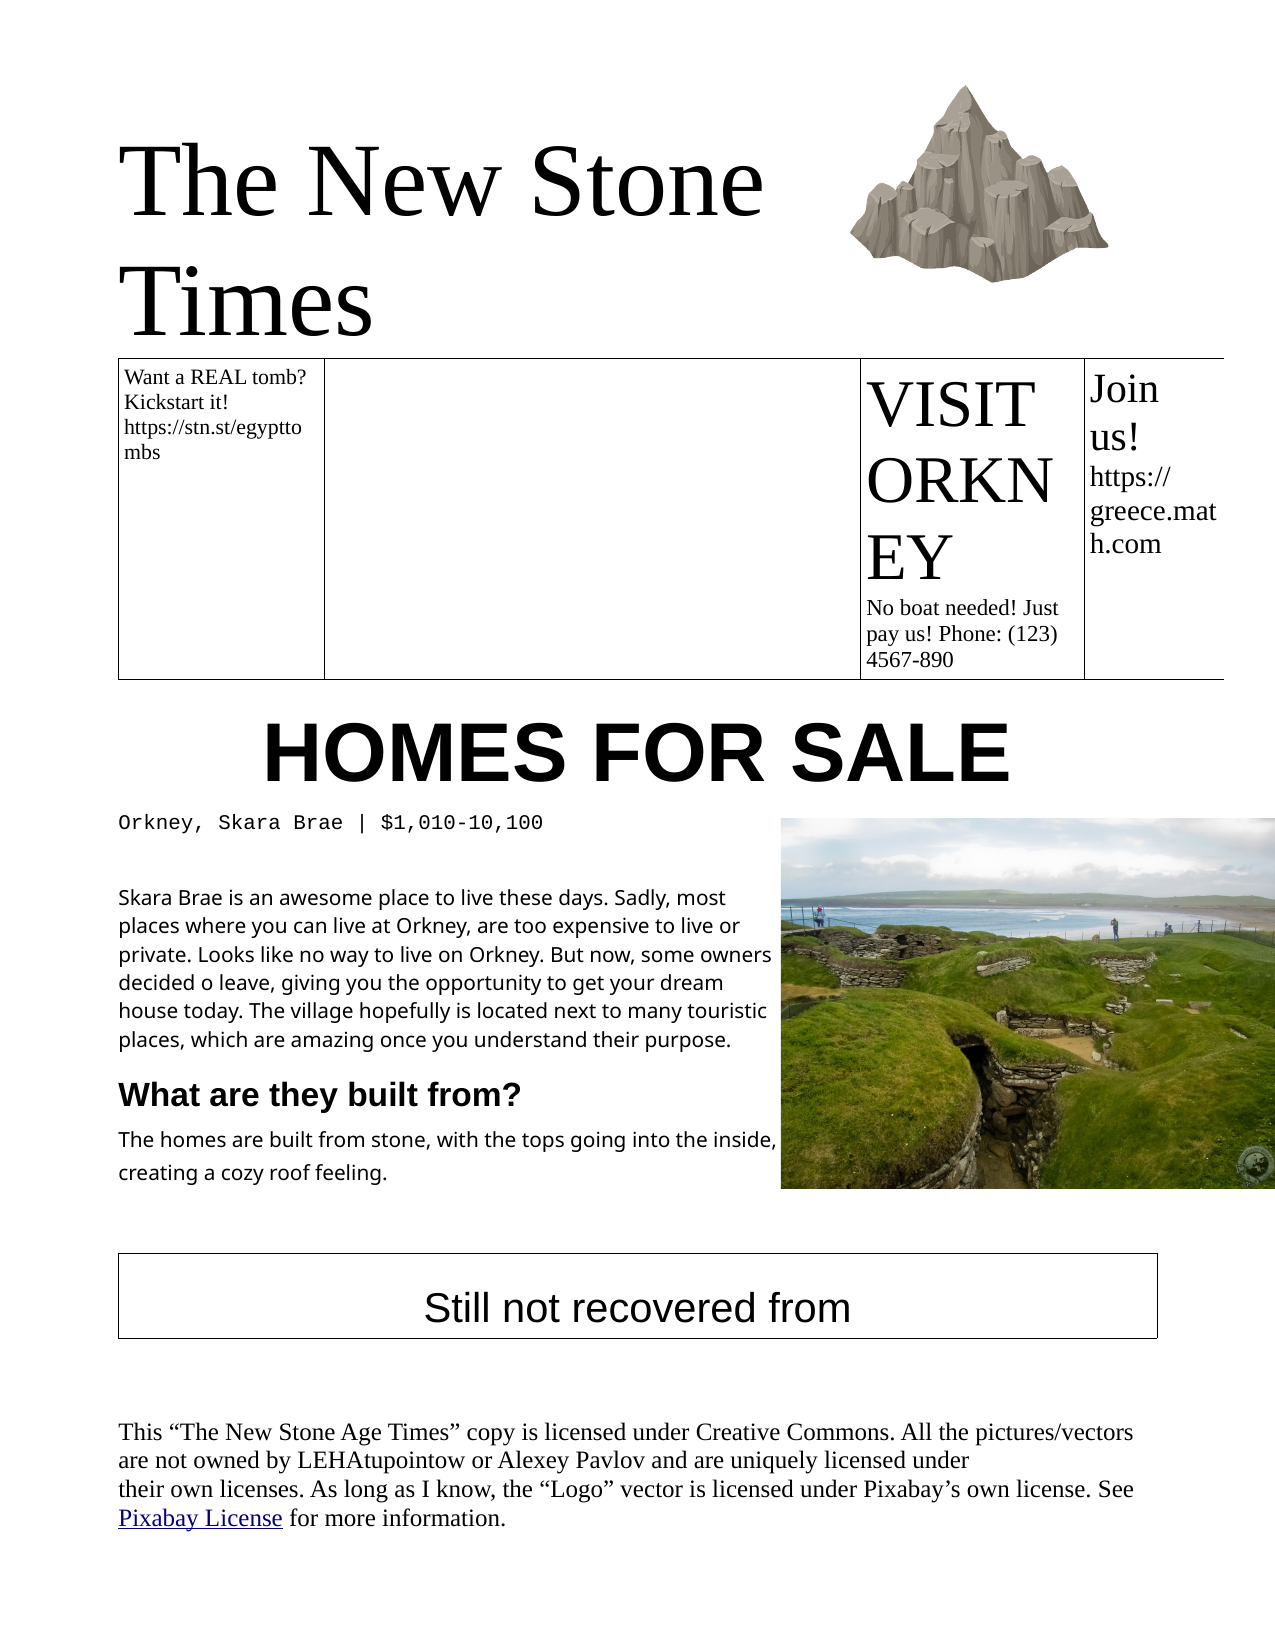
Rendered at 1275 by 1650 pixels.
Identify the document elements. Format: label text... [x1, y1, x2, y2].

subtitle What are they built from? [118, 1074, 780, 1113]
text Orkney, Skara Brae | $1,010-10,100 [118, 812, 1157, 836]
picture [780, 818, 1275, 1189]
title HOMES FOR SALE [118, 704, 1157, 799]
table_header VISIT ORKNEY No boat needed! Just pay us! Phone: (123) 4567-890 [861, 359, 1084, 678]
table_header Want a REAL tomb? Kickstart it! https://stn.st/egypttombs [119, 359, 324, 678]
table_header Still not recovered from [119, 1254, 1157, 1337]
text The New Stone Times [118, 118, 1157, 358]
table_header [325, 359, 860, 678]
text Skara Brae is an awesome place to live these days. Sadly, most places where you can live at Orkney, are too expensive to live or private. Looks like no way to live on Orkney. But now, some owners decided o leave, giving you the opportunity to get your dream house today. The village hopefully is located next to many touristic places, which are amazing once you understand their purpose. [118, 883, 780, 1053]
text The homes are built from stone, with the tops going into the inside, creating a cozy roof feeling. [118, 1126, 780, 1187]
table_header Join us! https://greece.math.com [1085, 359, 1224, 678]
picture [850, 76, 1109, 291]
